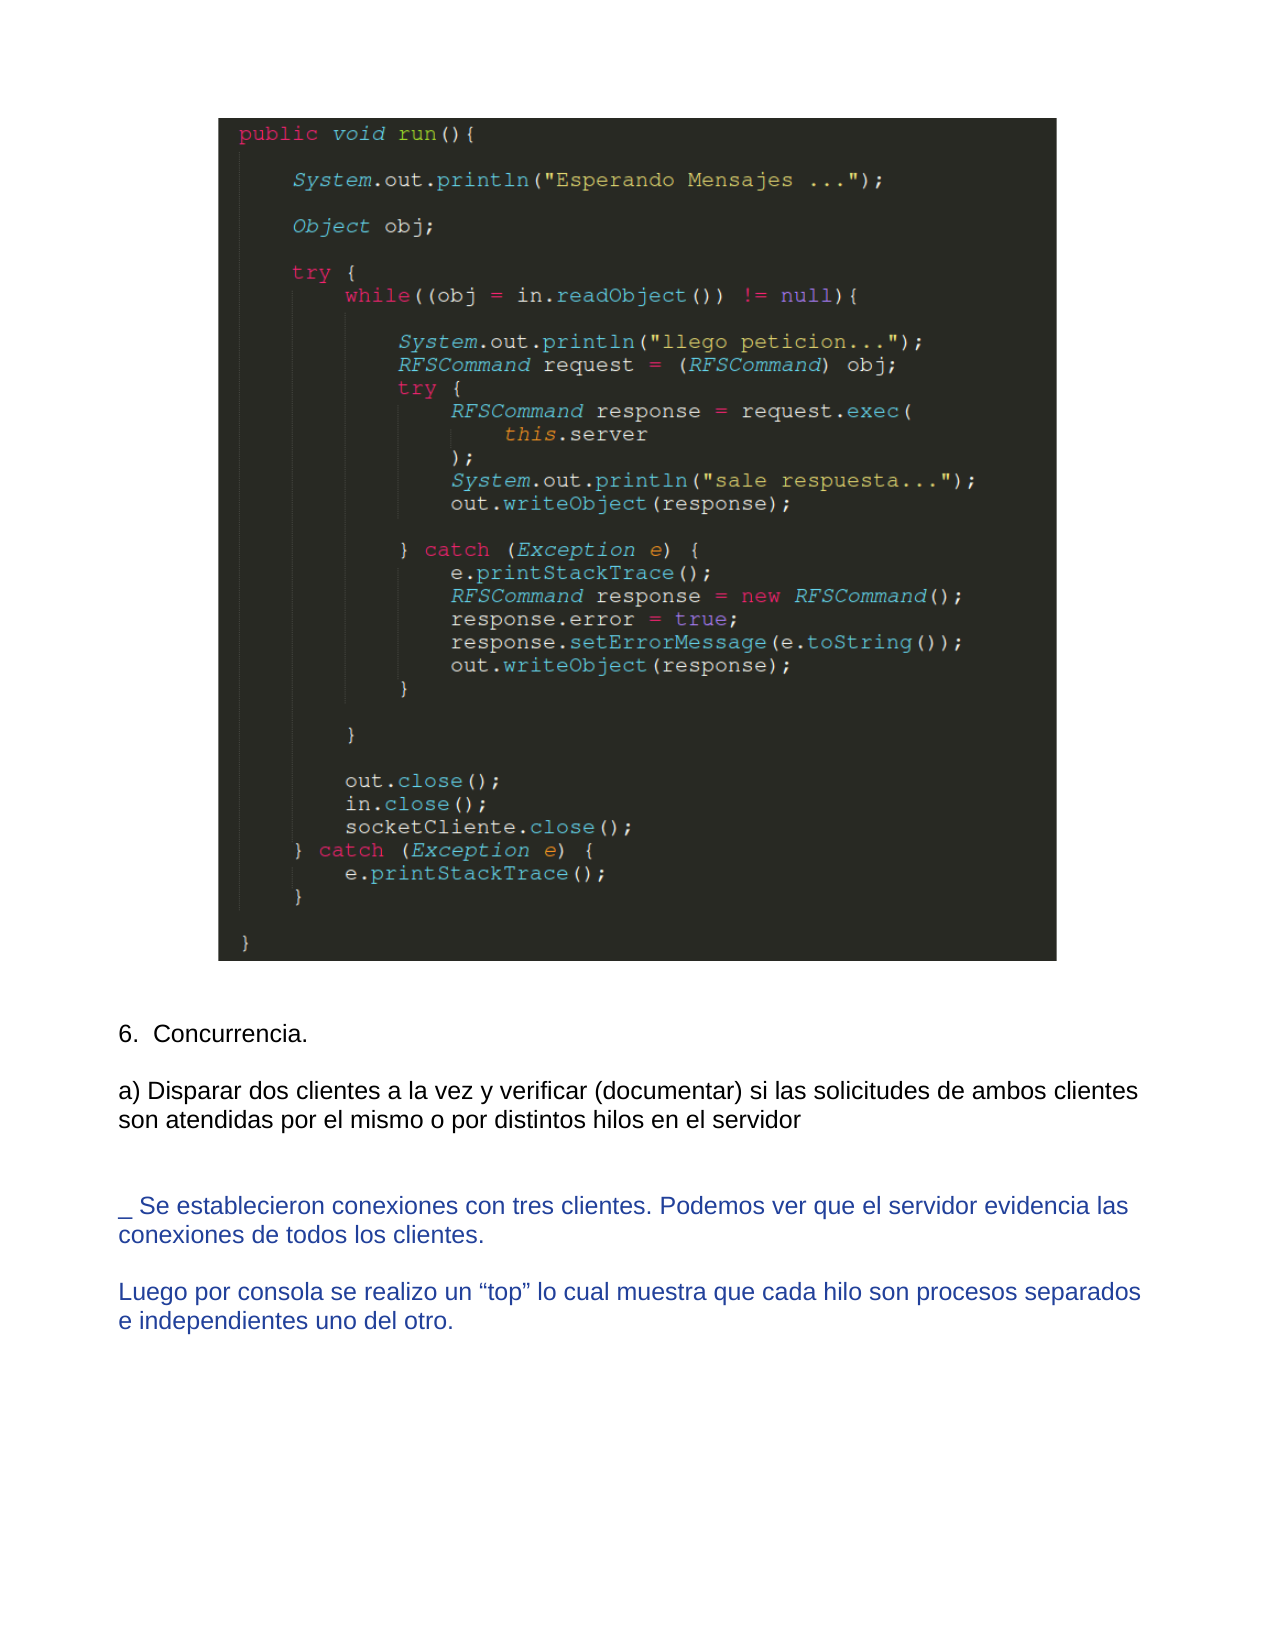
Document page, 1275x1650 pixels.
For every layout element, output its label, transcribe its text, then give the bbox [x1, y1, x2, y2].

text _ Se establecieron conexiones con tres clientes. Podemos ver que el servidor evidencia las conexiones de todos los clientes. [118, 1191, 1157, 1248]
text Luego por consola se realizo un “top” lo cual muestra que cada hilo son procesos separados e independientes uno del otro. [118, 1277, 1157, 1335]
text a) Disparar dos clientes a la vez y verificar (documentar) si las solicitudes de ambos clientes son atendidas por el mismo o por distintos hilos en el servidor [118, 1076, 1157, 1133]
text 6. Concurrencia. [118, 1018, 1157, 1047]
picture [218, 118, 1057, 961]
